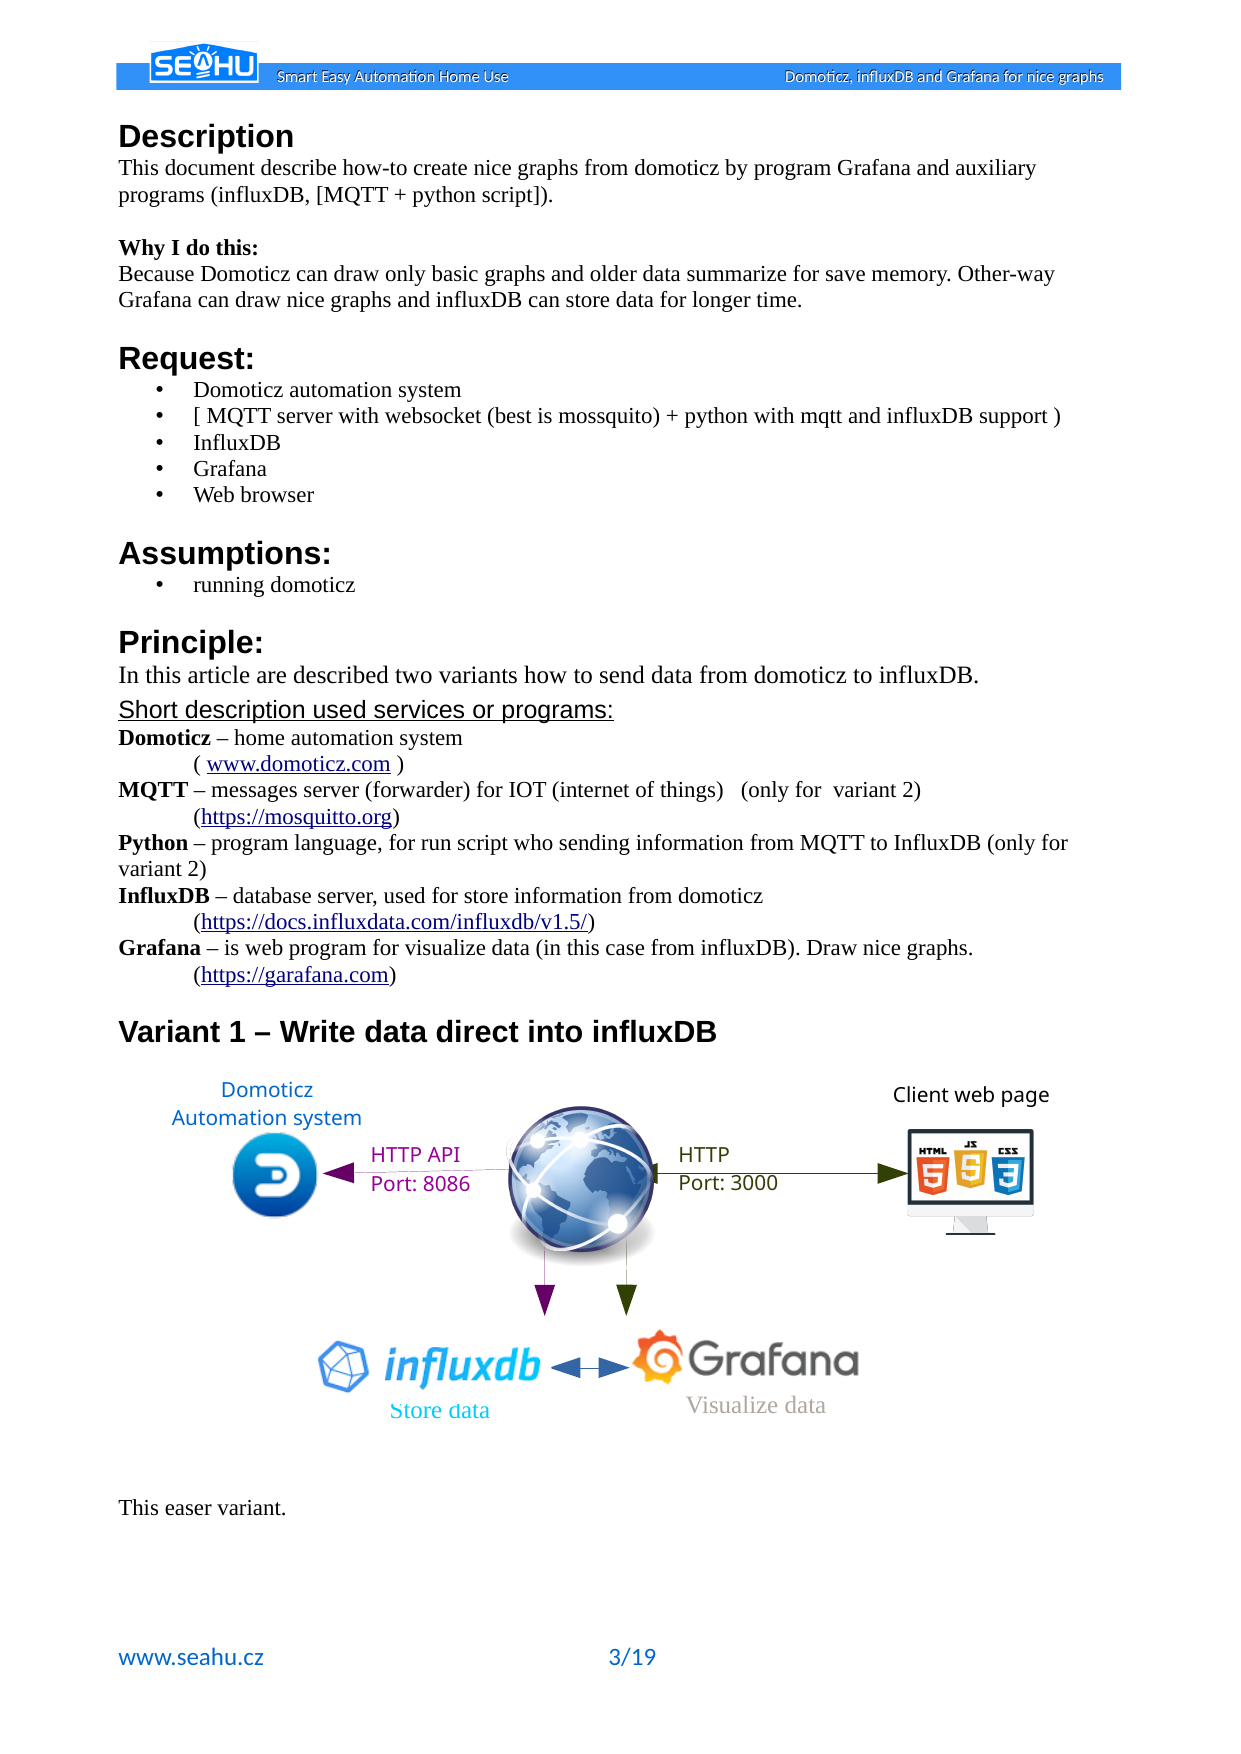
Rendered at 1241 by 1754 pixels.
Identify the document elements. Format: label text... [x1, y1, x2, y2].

list [ MQTT server with websocket (best is mossquito) + python with mqtt and influxDB support ) [156, 402, 1122, 428]
subtitle Variant 1 – Write data direct into influxDB [118, 1013, 1122, 1049]
text In this article are described two variants how to send data from domoticz to influxDB. [118, 660, 1122, 689]
text MQTT – messages server (forwarder) for IOT (internet of things) (only for variant 2) [118, 776, 1122, 803]
text (https://mosquitto.org) [118, 803, 1122, 829]
text Python – program language, for run script who sending information from MQTT to InfluxDB (only for variant 2) [118, 829, 1122, 882]
subtitle Description [118, 118, 1122, 154]
list running domoticz [156, 571, 1122, 597]
subtitle Principle: [118, 623, 1122, 660]
picture [310, 1333, 552, 1405]
text Because Domoticz can draw only basic graphs and older data summarize for save memory. Other-way Grafana can draw nice graphs and influxDB can store data for longer time. [118, 260, 1122, 313]
subtitle Assumptions: [118, 534, 1122, 571]
subtitle Request: [118, 339, 1122, 376]
text InfluxDB – database server, used for store information from domoticz (https://docs.influxdata.com/influxdb/v1.5/) [118, 882, 1122, 934]
picture [230, 1130, 320, 1220]
picture [149, 41, 259, 83]
list Domoticz automation system [156, 376, 1122, 402]
picture [907, 1129, 1034, 1235]
text Why I do this: [118, 233, 1122, 260]
text Grafana – is web program for visualize data (in this case from influxDB). Draw nice graphs. [118, 934, 1122, 961]
text This easer variant. [118, 1049, 1122, 1521]
list Grafana [156, 455, 1122, 481]
text This document describe how-to create nice graphs from domoticz by program Grafana and auxiliary programs (influxDB, [MQTT + python script]). [118, 154, 1122, 207]
text Domoticz – home automation system [118, 724, 1122, 750]
picture [629, 1327, 868, 1390]
subtitle Variant 1 – Write data direct into influxDB [115, 1065, 1111, 1482]
picture [491, 1093, 667, 1269]
list InfluxDB [156, 428, 1122, 455]
text (https://garafana.com) [118, 961, 1122, 987]
subtitle Short description used services or programs: [118, 695, 1122, 724]
list Web browser [156, 481, 1122, 534]
text ( www.domoticz.com ) [118, 750, 1122, 776]
